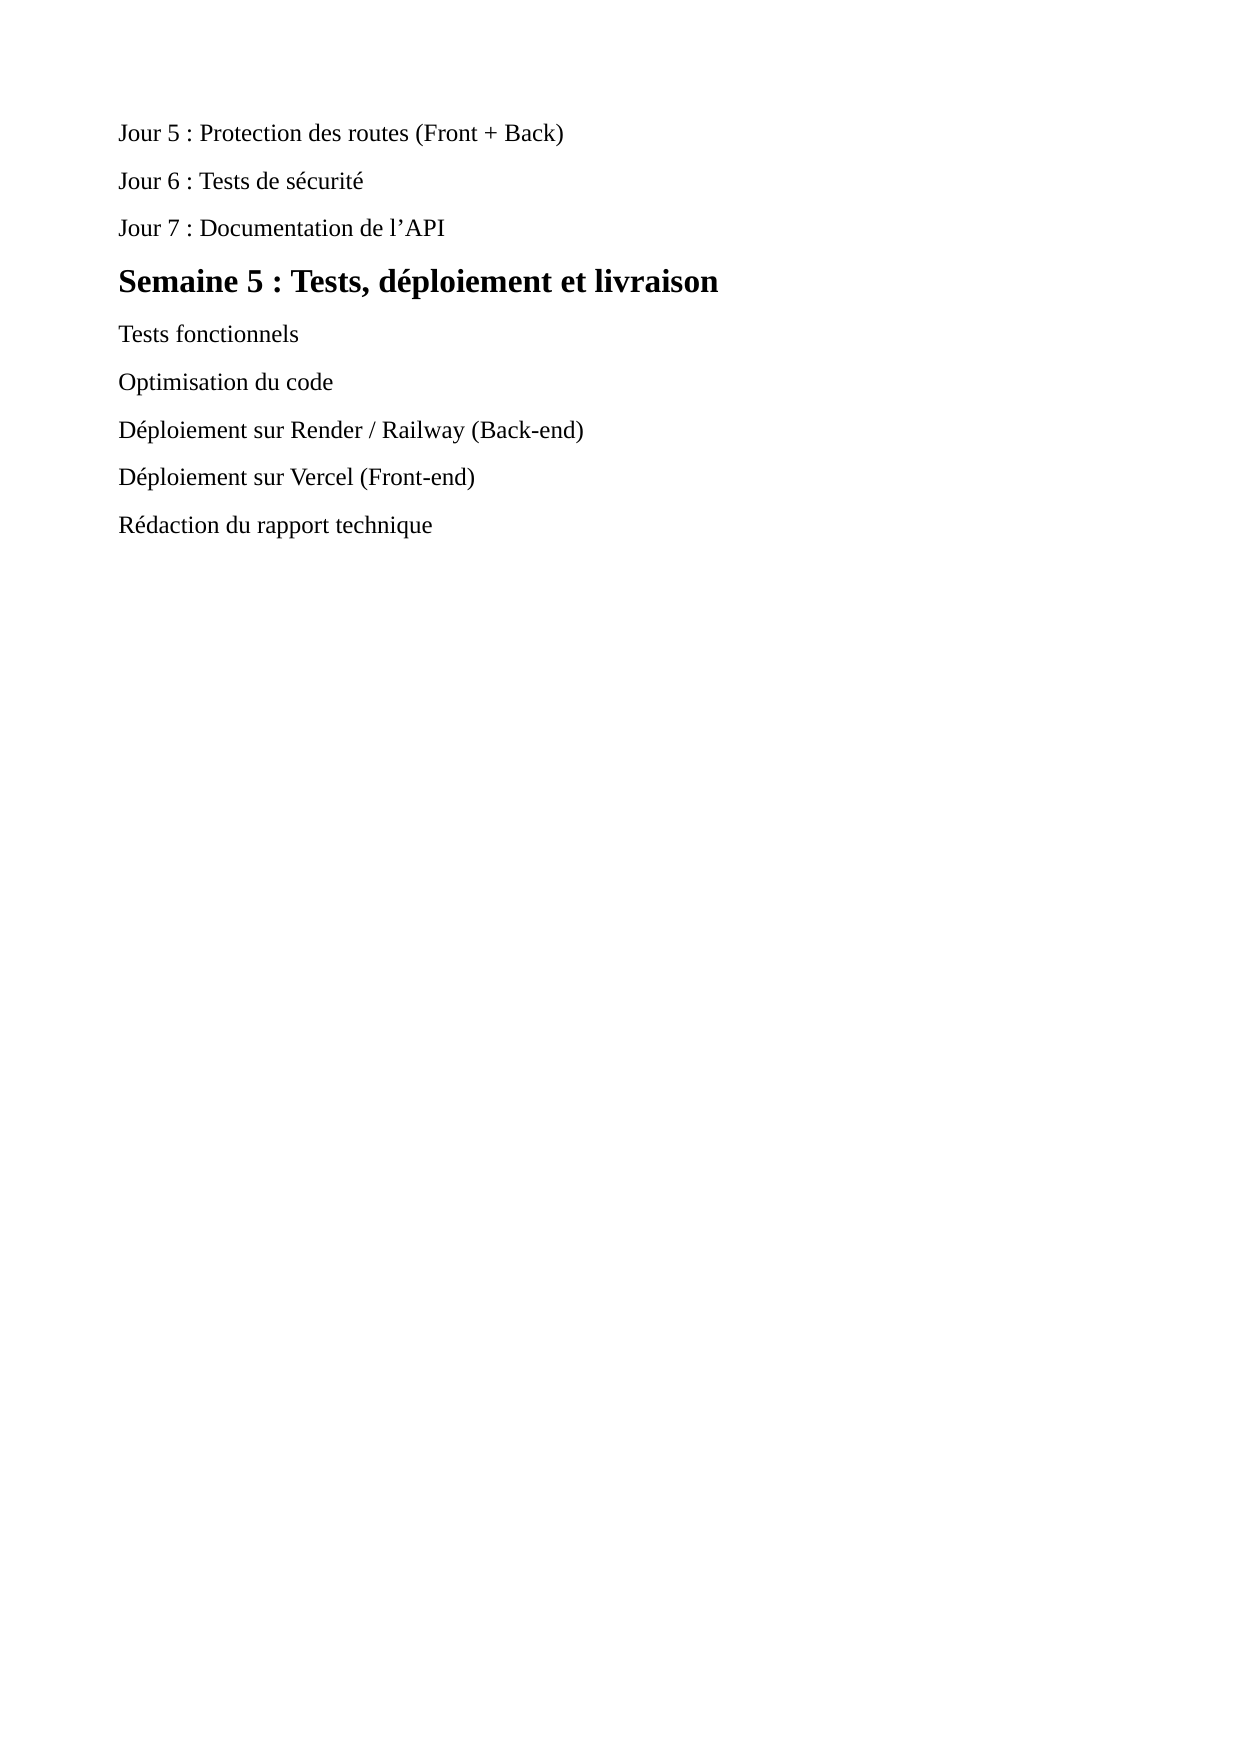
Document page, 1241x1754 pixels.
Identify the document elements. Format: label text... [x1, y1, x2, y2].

text Jour 5 : Protection des routes (Front + Back) [118, 118, 1122, 147]
text Semaine 5 : Tests, déploiement et livraison [118, 261, 1122, 299]
text Optimisation du code [118, 367, 1122, 396]
text Tests fonctionnels [118, 319, 1122, 348]
text Déploiement sur Render / Railway (Back-end) [118, 415, 1122, 443]
text Rédaction du rapport technique [118, 510, 1122, 539]
text Jour 7 : Documentation de l’API [118, 213, 1122, 242]
text Déploiement sur Vercel (Front-end) [118, 462, 1122, 491]
text Jour 6 : Tests de sécurité [118, 166, 1122, 194]
